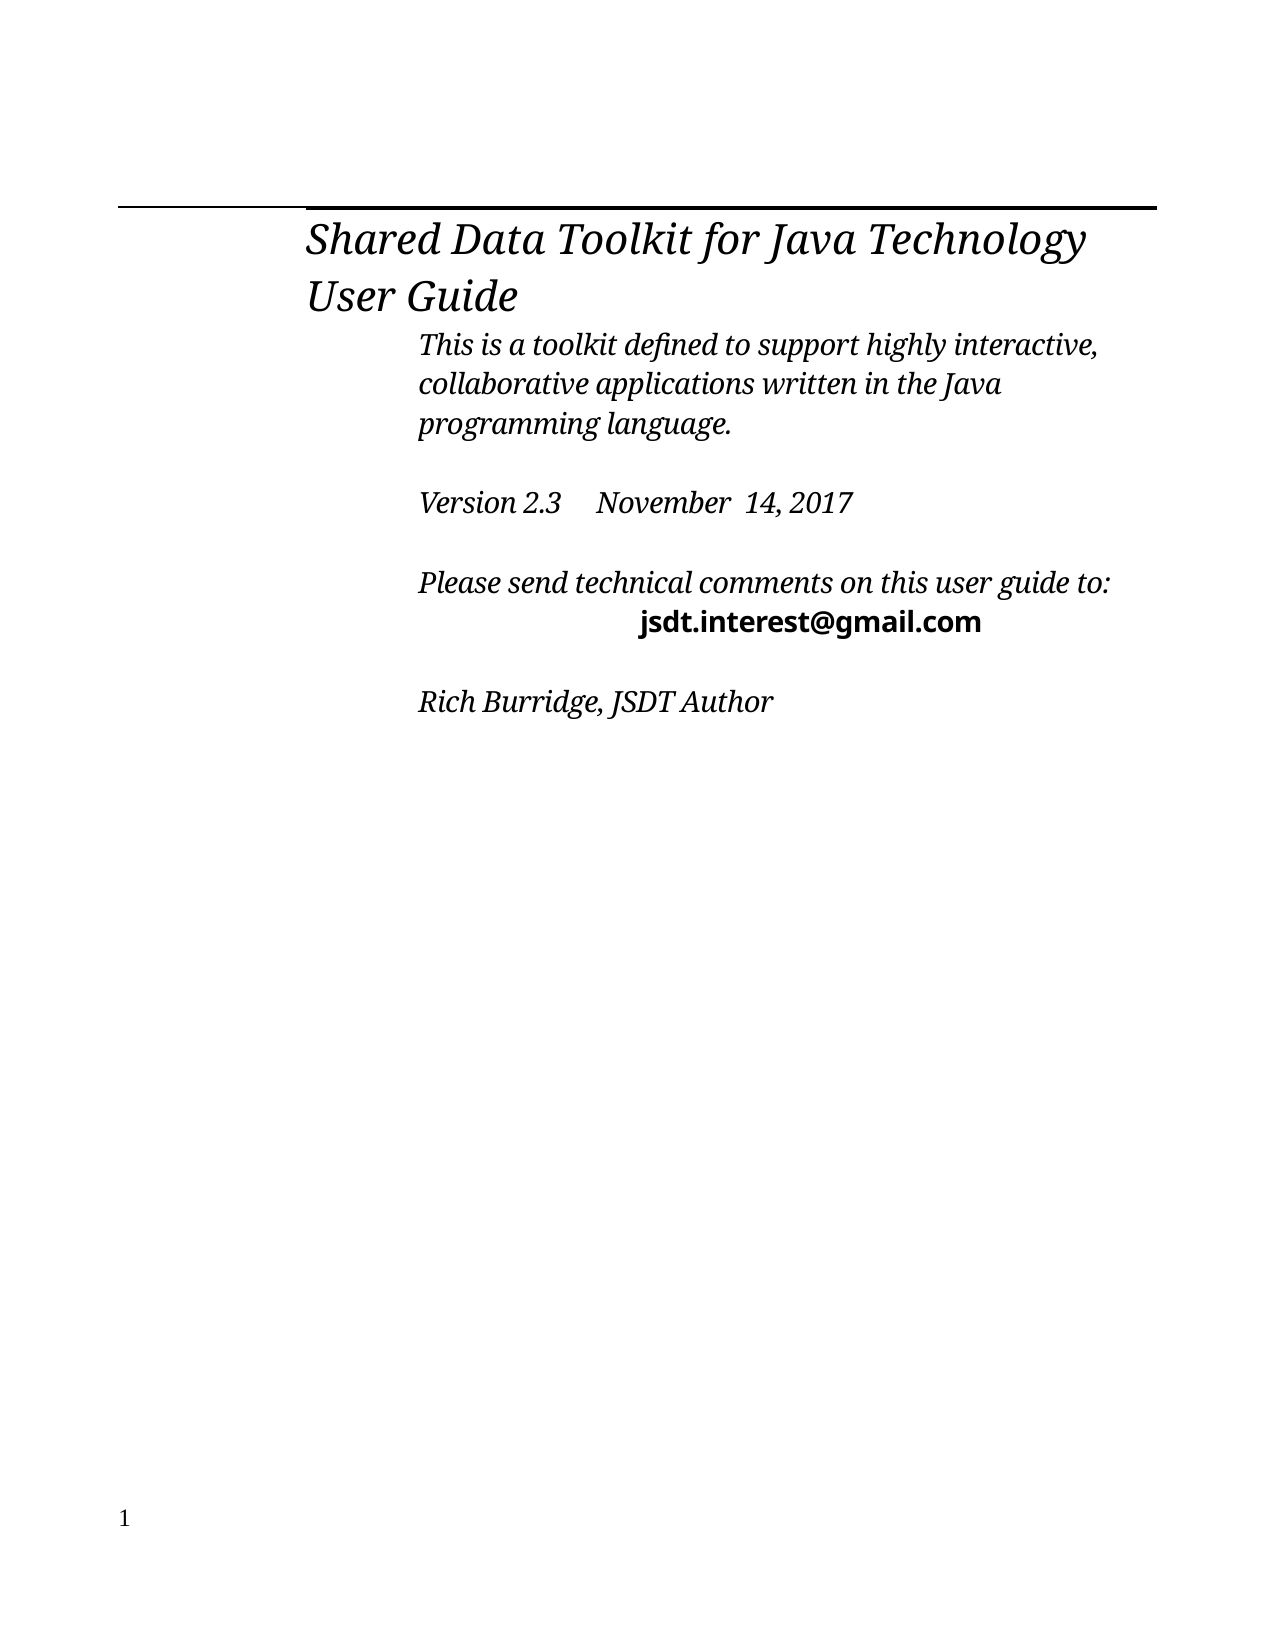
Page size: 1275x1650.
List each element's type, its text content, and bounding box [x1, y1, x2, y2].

text jsdt.interest@gmail.com [418, 602, 1157, 641]
text Rich Burridge, JSDT Author [418, 681, 1157, 721]
title Shared Data Toolkit for Java Technology User Guide [306, 210, 1157, 324]
subtitle Version 2.3 November 14, 2017 [418, 482, 1157, 522]
subtitle This is a toolkit defined to support highly interactive, collaborative applications written in the Java programming language. [418, 324, 1157, 443]
subtitle Please send technical comments on this user guide to: [418, 562, 1157, 602]
